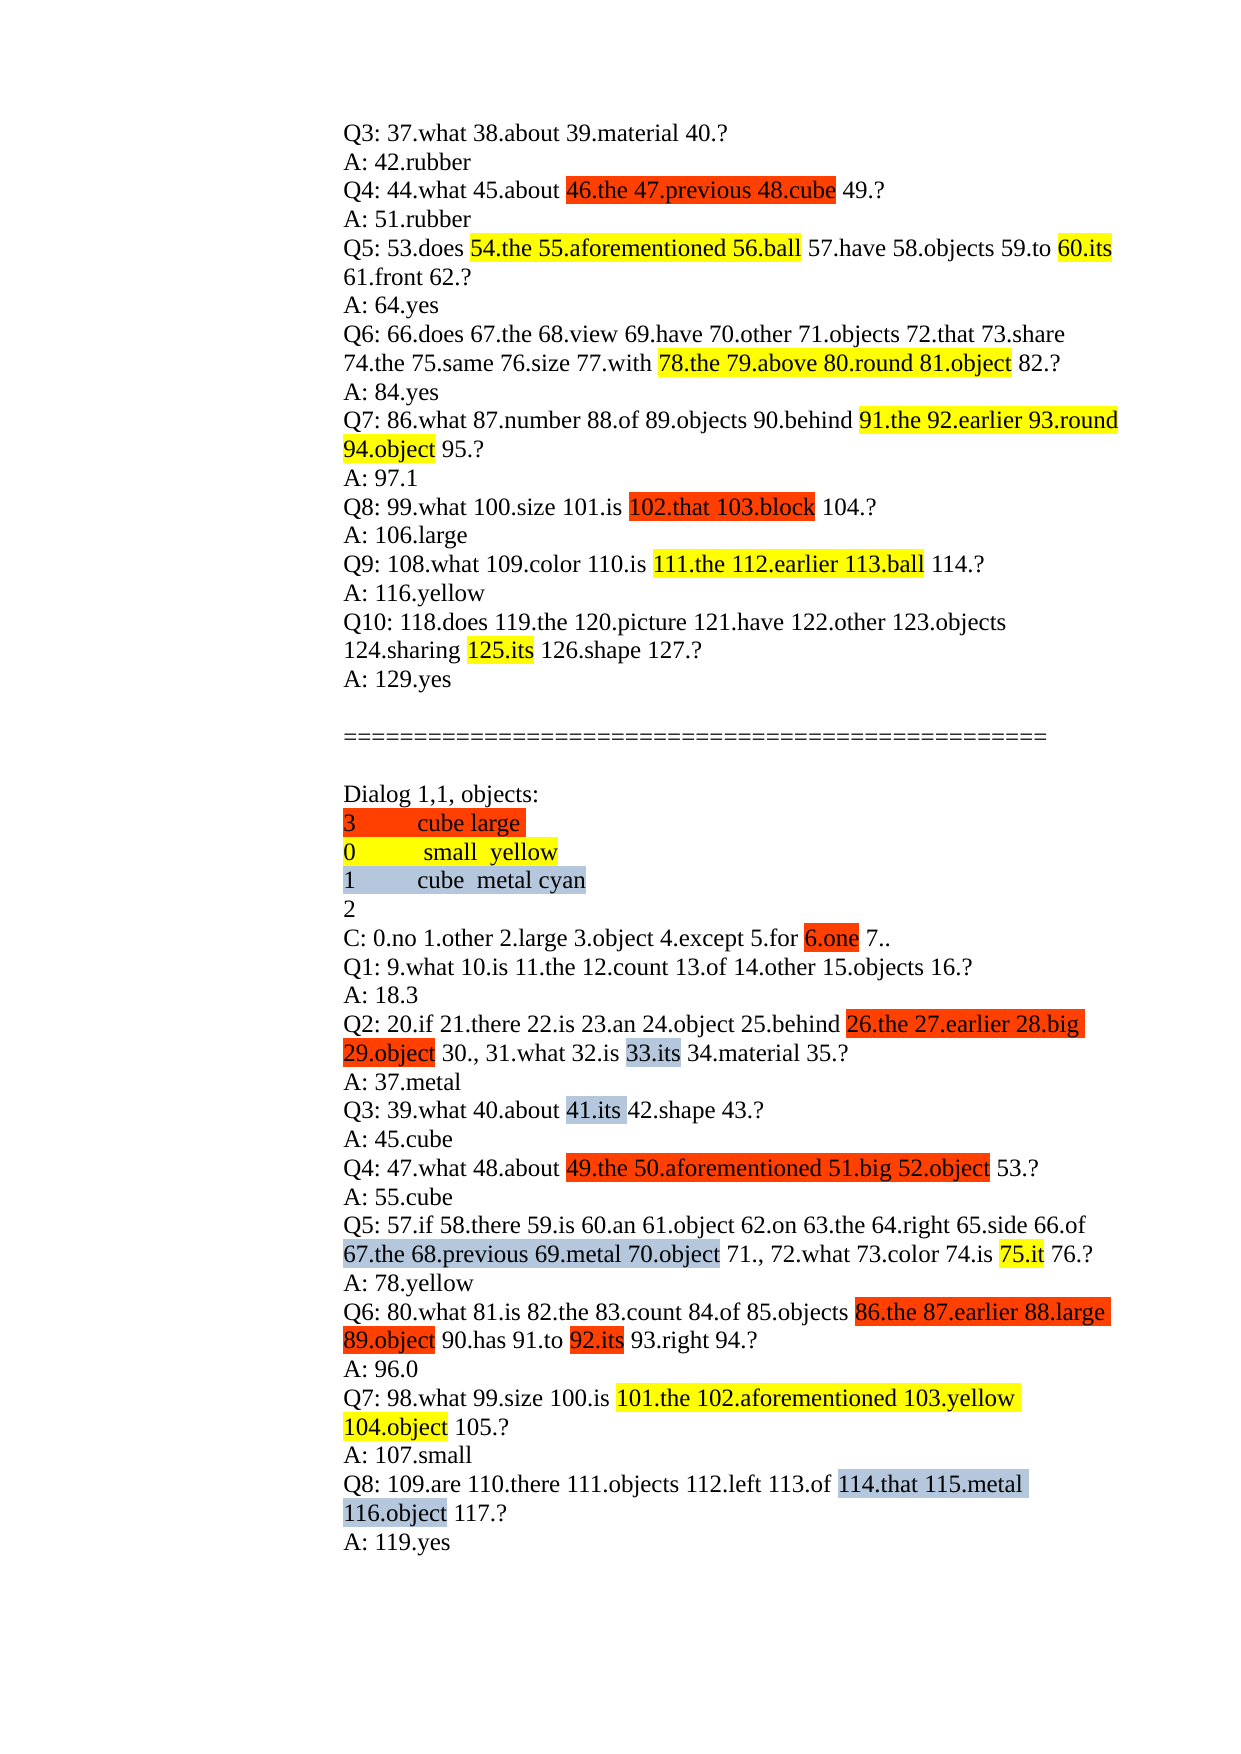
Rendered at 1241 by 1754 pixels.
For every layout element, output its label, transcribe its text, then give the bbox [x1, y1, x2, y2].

text A: 45.cube [343, 1124, 1122, 1153]
text Q8: 99.what 100.size 101.is 102.that 103.block 104.? [343, 492, 1122, 521]
text Q10: 118.does 119.the 120.picture 121.have 122.other 123.objects 124.sharing 125.its 126.shape 127.? [343, 607, 1122, 664]
text A: 129.yes [343, 664, 1122, 693]
text A: 51.rubber [343, 204, 1122, 233]
text A: 37.metal [343, 1067, 1122, 1096]
text Q9: 108.what 109.color 110.is 111.the 112.earlier 113.ball 114.? [343, 549, 1122, 578]
text C: 0.no 1.other 2.large 3.object 4.except 5.for 6.one 7.. [343, 923, 1122, 952]
text ================================================== [343, 722, 1122, 751]
text Q6: 66.does 67.the 68.view 69.have 70.other 71.objects 72.that 73.share 74.the 75.same 76.size 77.with 78.the 79.above 80.round 81.object 82.? [343, 319, 1122, 377]
text Q5: 57.if 58.there 59.is 60.an 61.object 62.on 63.the 64.right 65.side 66.of 67.the 68.previous 69.metal 70.object 71., 72.what 73.color 74.is 75.it 76.? [343, 1211, 1122, 1268]
text A: 55.cube [343, 1182, 1122, 1211]
text Q7: 86.what 87.number 88.of 89.objects 90.behind 91.the 92.earlier 93.round 94.object 95.? [343, 406, 1122, 463]
text Q1: 9.what 10.is 11.the 12.count 13.of 14.other 15.objects 16.? [343, 952, 1122, 981]
text Dialog 1,1, objects: [343, 779, 1122, 808]
text 1 cube metal cyan [343, 866, 1122, 894]
text A: 78.yellow [343, 1268, 1122, 1297]
text A: 106.large [343, 521, 1122, 549]
text Q2: 20.if 21.there 22.is 23.an 24.object 25.behind 26.the 27.earlier 28.big 29.object 30., 31.what 32.is 33.its 34.material 35.? [343, 1009, 1122, 1067]
text A: 84.yes [343, 377, 1122, 406]
text Q5: 53.does 54.the 55.aforementioned 56.ball 57.have 58.objects 59.to 60.its 61.front 62.? [343, 233, 1122, 291]
text Q7: 98.what 99.size 100.is 101.the 102.aforementioned 103.yellow 104.object 105.? [343, 1383, 1122, 1441]
text A: 42.rubber [343, 147, 1122, 176]
text 3 cube large [343, 808, 1122, 837]
text Q3: 37.what 38.about 39.material 40.? [343, 118, 1122, 147]
text 0 small yellow [343, 837, 1122, 866]
text A: 96.0 [343, 1354, 1122, 1383]
text A: 107.small [343, 1441, 1122, 1469]
text A: 116.yellow [343, 578, 1122, 607]
text Q4: 47.what 48.about 49.the 50.aforementioned 51.big 52.object 53.? [343, 1153, 1122, 1182]
text A: 119.yes [343, 1527, 1122, 1556]
text A: 18.3 [343, 981, 1122, 1009]
text Q3: 39.what 40.about 41.its 42.shape 43.? [343, 1096, 1122, 1124]
text Q6: 80.what 81.is 82.the 83.count 84.of 85.objects 86.the 87.earlier 88.large 89.object 90.has 91.to 92.its 93.right 94.? [343, 1297, 1122, 1354]
text 2 [343, 894, 1122, 923]
text A: 64.yes [343, 291, 1122, 319]
text Q8: 109.are 110.there 111.objects 112.left 113.of 114.that 115.metal 116.object 117.? [343, 1469, 1122, 1527]
text Q4: 44.what 45.about 46.the 47.previous 48.cube 49.? [343, 176, 1122, 204]
text A: 97.1 [343, 463, 1122, 492]
